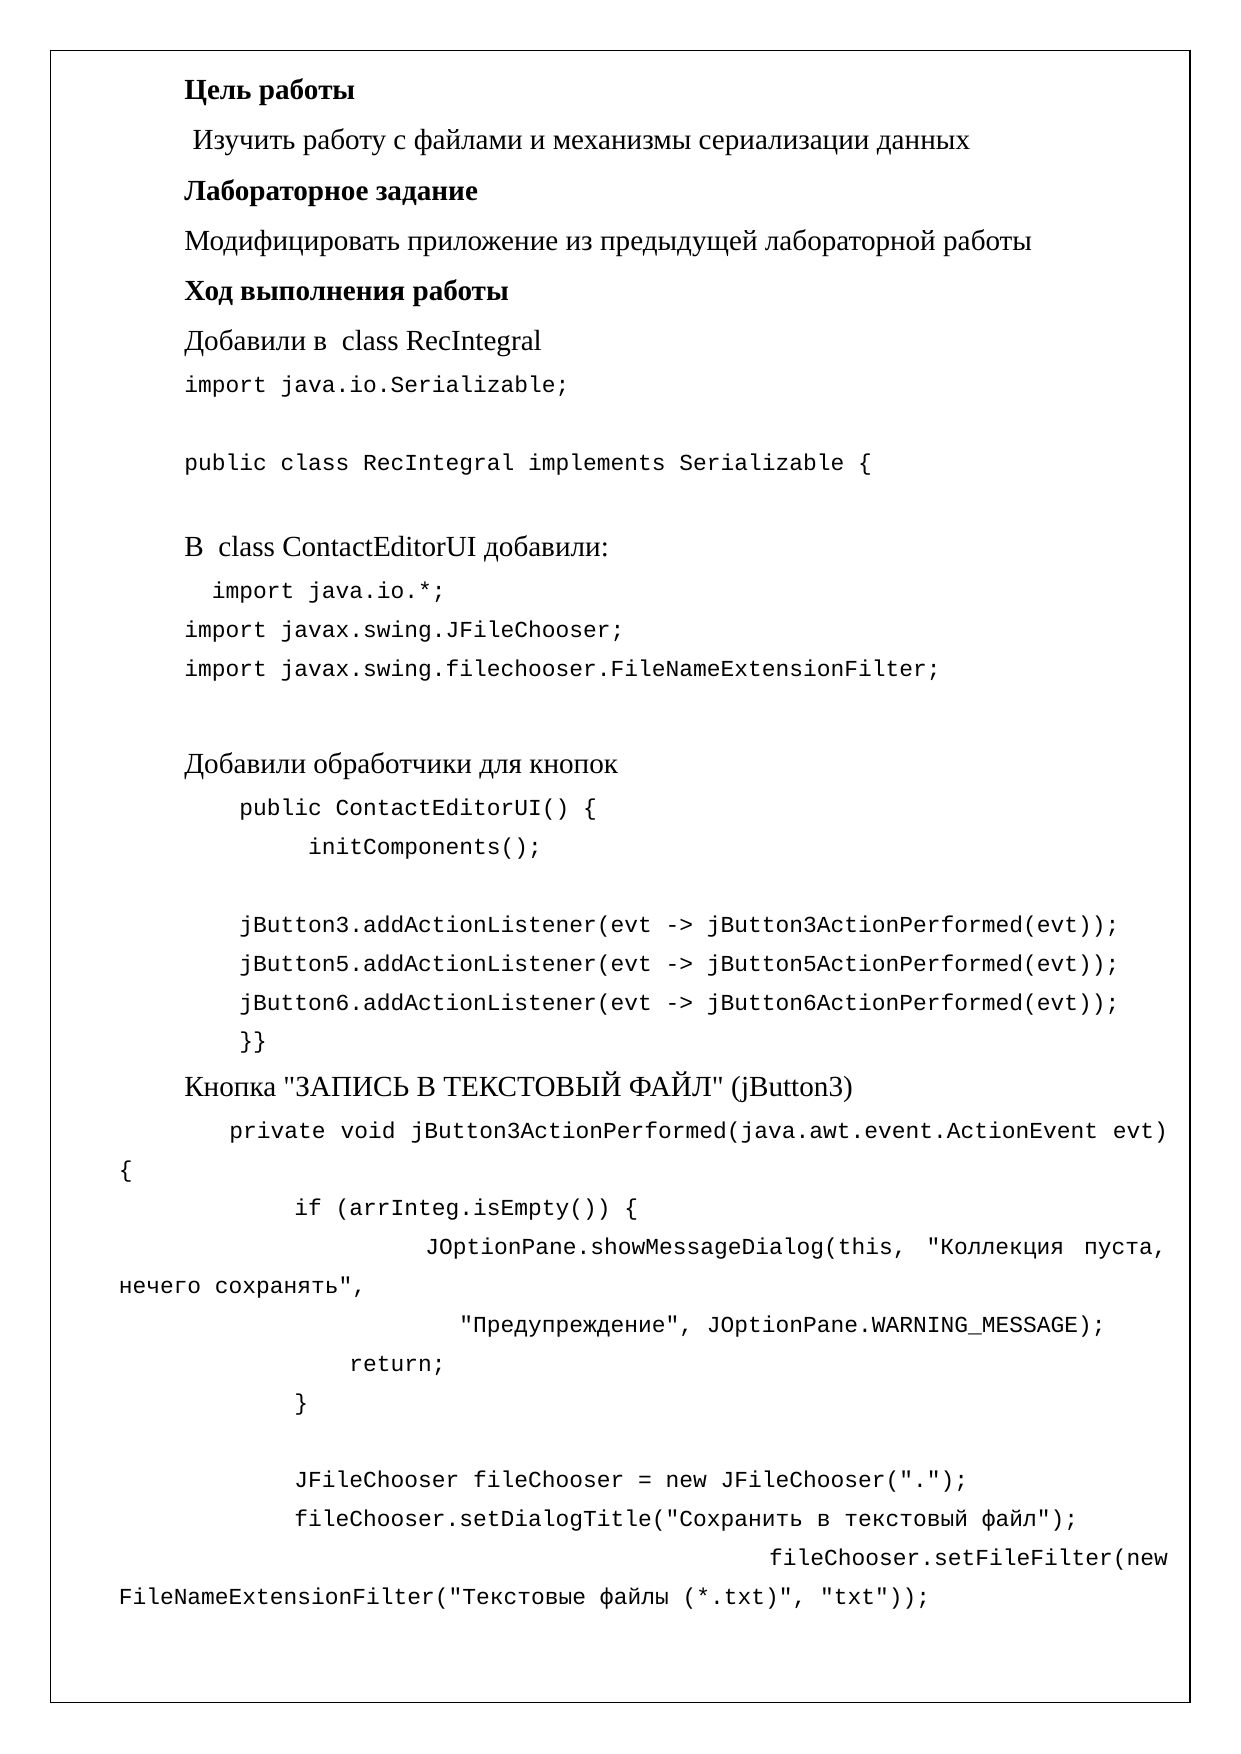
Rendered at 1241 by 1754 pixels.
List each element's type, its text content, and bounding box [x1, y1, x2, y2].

text Добавили обработчики для кнопок [118, 746, 1168, 780]
text jButton5.addActionListener(evt -> jButton5ActionPerformed(evt)); [118, 952, 1168, 978]
text Ход выполнения работы [118, 273, 1168, 307]
text JFileChooser fileChooser = new JFileChooser("."); [118, 1469, 1168, 1495]
text "Предупреждение", JOptionPane.WARNING_MESSAGE); [118, 1313, 1168, 1339]
text import java.io.Serializable; [118, 374, 1168, 400]
text JOptionPane.showMessageDialog(this, "Коллекция пуста, нечего сохранять", [118, 1236, 1168, 1300]
text fileChooser.setFileFilter(new FileNameExtensionFilter("Текстовые файлы (*.txt)", "txt")); [118, 1546, 1168, 1611]
text Цель работы [118, 72, 1168, 106]
text jButton6.addActionListener(evt -> jButton6ActionPerformed(evt)); [118, 991, 1168, 1017]
text return; [118, 1352, 1168, 1378]
text В class ContactEditorUI добавили: [118, 529, 1168, 563]
text Добавили в class RecIntegral [118, 323, 1168, 357]
text if (arrInteg.isEmpty()) { [118, 1197, 1168, 1223]
text Лабораторное задание [118, 173, 1168, 206]
text jButton3.addActionListener(evt -> jButton3ActionPerformed(evt)); [118, 913, 1168, 939]
text Кнопка "ЗАПИСЬ В ТЕКСТОВЫЙ ФАЙЛ" (jButton3) [118, 1069, 1168, 1102]
text private void jButton3ActionPerformed(java.awt.event.ActionEvent evt) { [118, 1119, 1168, 1184]
text public ContactEditorUI() { [118, 797, 1168, 823]
text import javax.swing.filechooser.FileNameExtensionFilter; [118, 657, 1168, 683]
text Изучить работу с файлами и механизмы сериализации данных [118, 122, 1168, 156]
text initComponents(); [118, 836, 1168, 862]
text }} [118, 1030, 1168, 1056]
text import java.io.*; [118, 579, 1168, 606]
text import javax.swing.JFileChooser; [118, 618, 1168, 644]
text Модифицировать приложение из предыдущей лабораторной работы [118, 223, 1168, 256]
text } [118, 1391, 1168, 1417]
text public class RecIntegral implements Serializable { [118, 452, 1168, 477]
text fileChooser.setDialogTitle("Сохранить в текстовый файл"); [118, 1508, 1168, 1533]
